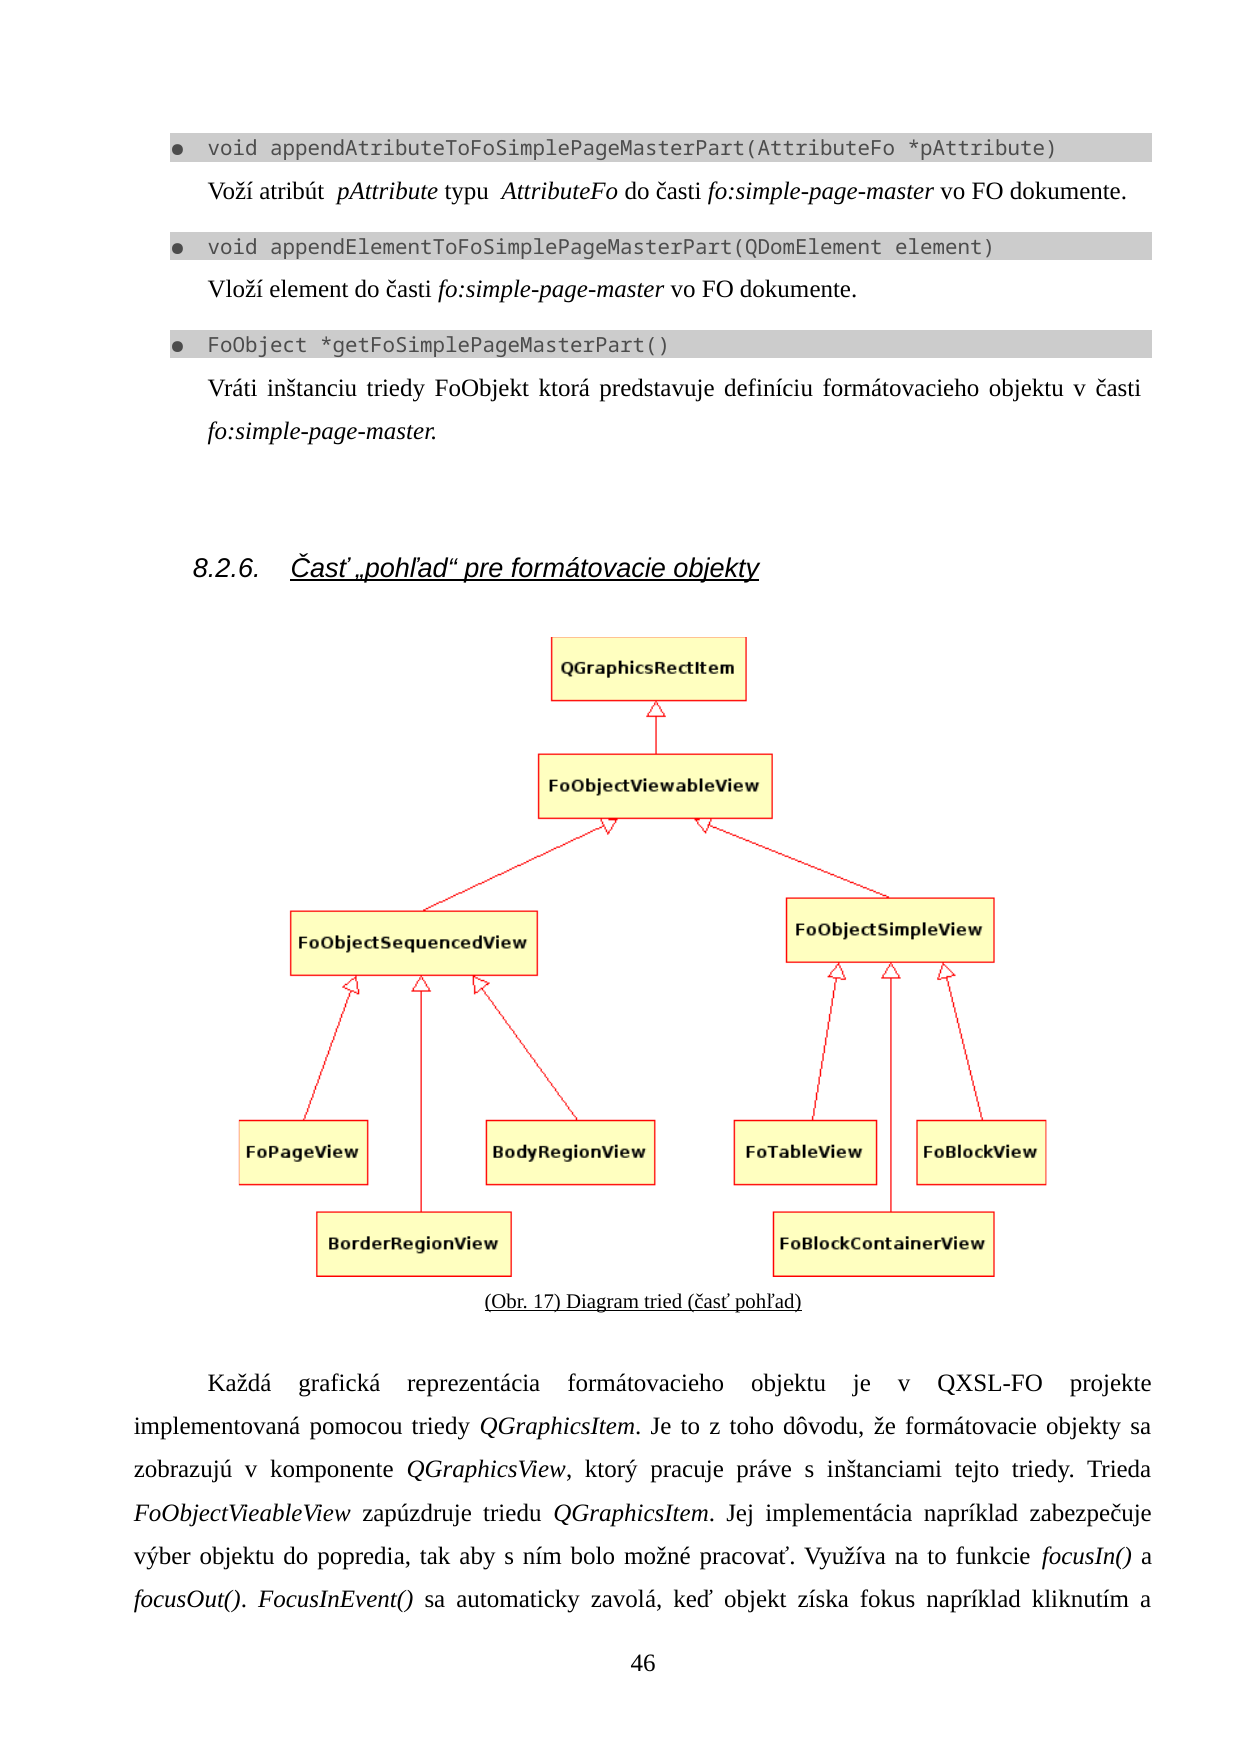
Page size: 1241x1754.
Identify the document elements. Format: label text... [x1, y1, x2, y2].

list void appendAtributeToFoSimplePageMasterPart(AttributeFo *pAttribute) [170, 133, 1152, 162]
picture [238, 637, 1047, 1277]
text (Obr. 17) Diagram tried (časť pohľad) [133, 637, 1152, 1313]
text Každá grafická reprezentácia formátovacieho objektu je v QXSL-FO projekte implementovaná pomocou triedy QGraphicsItem. Je to z toho dôvodu, že formátovacie objekty sa zobrazujú v komponente QGraphicsView, ktorý pracuje práve s inštanciami tejto triedy. Trieda FoObjectVieableView zapúzdruje triedu QGraphicsItem. Jej implementácia napríklad zabezpečuje výber objektu do popredia, tak aby s ním bolo možné pracovať. Využíva na to funkcie focusIn() a focusOut(). FocusInEvent() sa automaticky zavolá, keď objekt získa fokus napríklad kliknutím a [133, 1368, 1152, 1613]
list FoObject *getFoSimplePageMasterPart() [170, 330, 1152, 358]
subtitle Časť „pohľad“ pre formátovacie objekty [193, 552, 1152, 583]
text Vráti inštanciu triedy FoObjekt ktorá predstavuje definíciu formátovacieho objektu v časti fo:simple-page-master. [133, 373, 1152, 444]
list void appendElementToFoSimplePageMasterPart(QDomElement element) [170, 232, 1152, 260]
text Vloží element do časti fo:simple-page-master vo FO dokumente. [133, 274, 1152, 303]
text Voží atribút pAttribute typu AttributeFo do časti fo:simple-page-master vo FO dokumente. [133, 176, 1152, 205]
